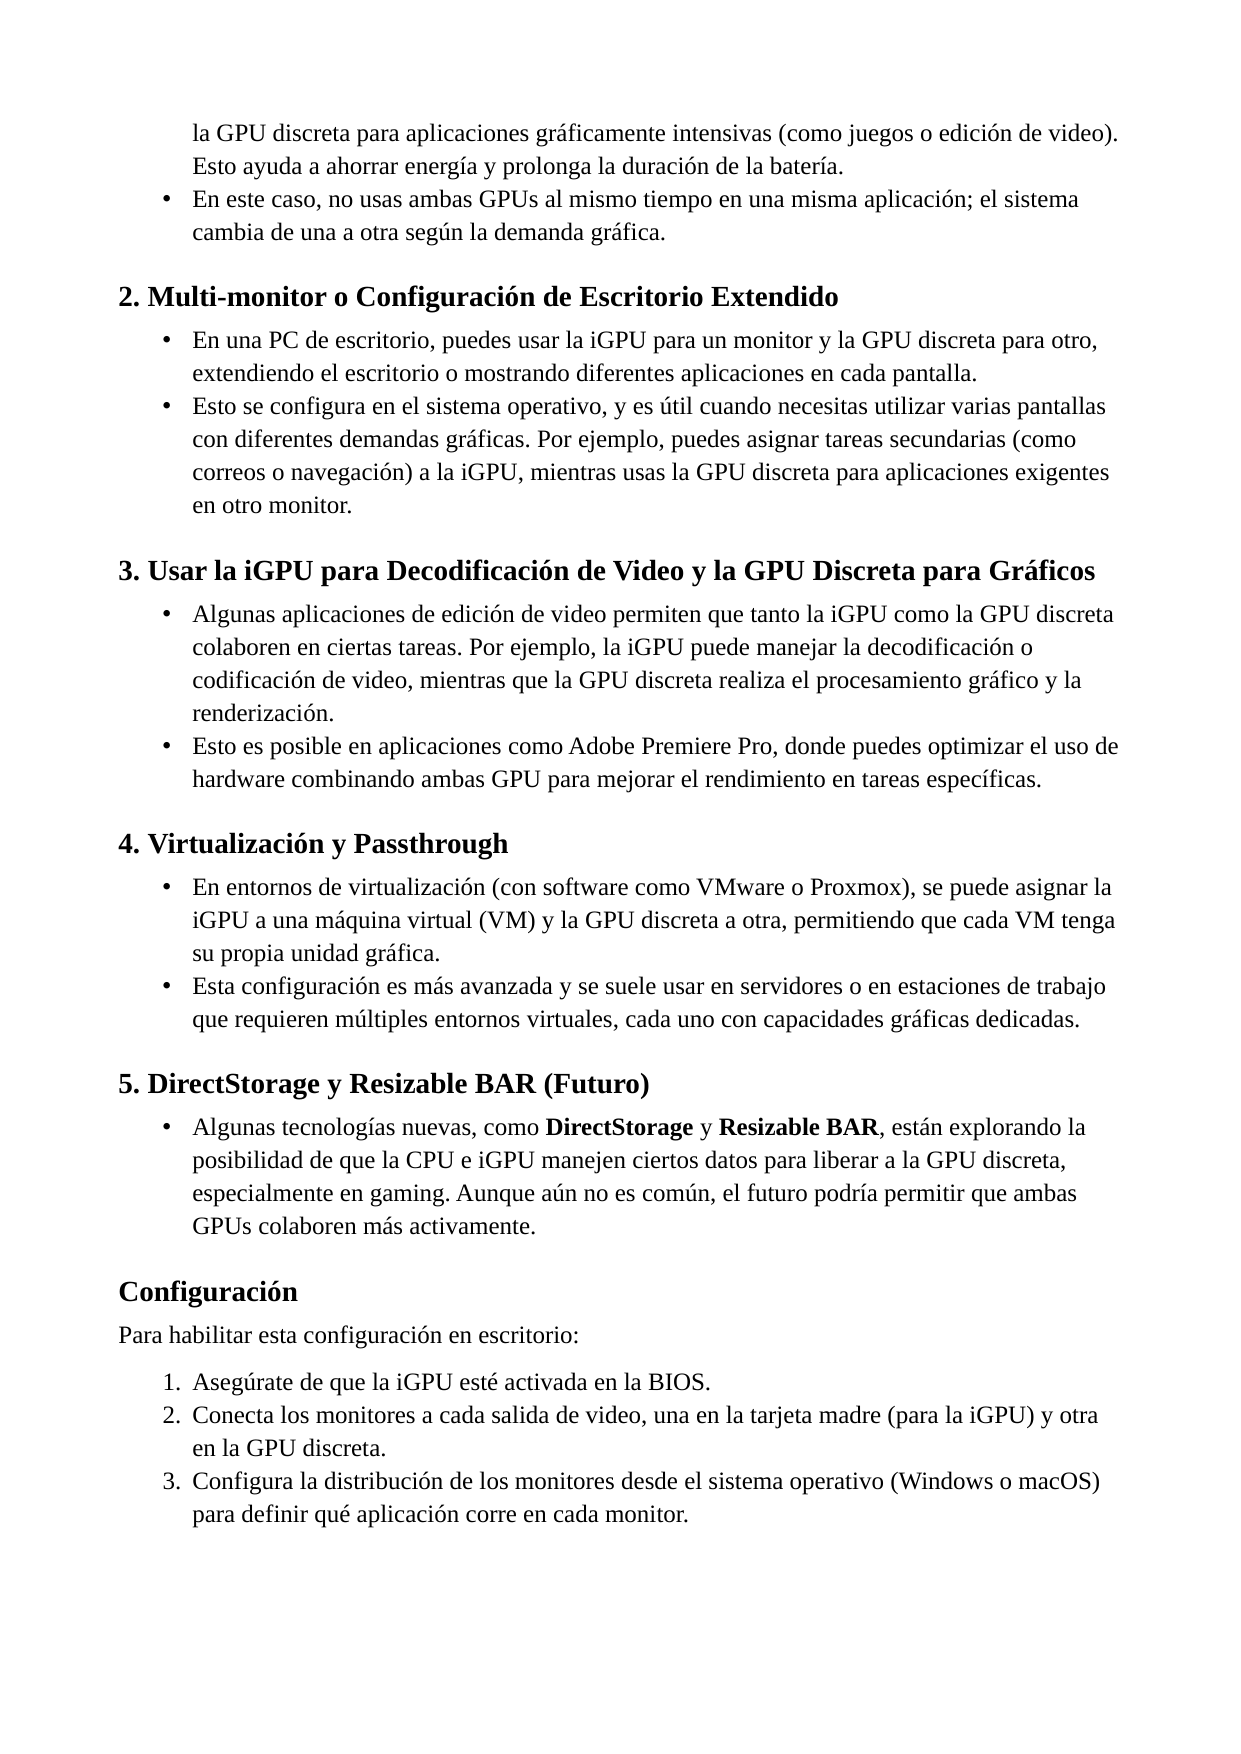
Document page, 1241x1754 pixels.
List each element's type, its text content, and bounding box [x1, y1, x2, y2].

list Esto se configura en el sistema operativo, y es útil cuando necesitas utilizar varias pantallas con diferentes demandas gráficas. Por ejemplo, puedes asignar tareas secundarias (como correos o navegación) a la iGPU, mientras usas la GPU discreta para aplicaciones exigentes en otro monitor. [162, 391, 1122, 519]
subtitle 3. Usar la iGPU para Decodificación de Video y la GPU Discreta para Gráficos [118, 553, 1122, 586]
subtitle 4. Virtualización y Passthrough [118, 826, 1122, 859]
list la GPU discreta para aplicaciones gráficamente intensivas (como juegos o edición de video). Esto ayuda a ahorrar energía y prolonga la duración de la batería. [162, 118, 1122, 180]
list En este caso, no usas ambas GPUs al mismo tiempo en una misma aplicación; el sistema cambia de una a otra según la demanda gráfica. [162, 184, 1122, 246]
list En entornos de virtualización (con software como VMware o Proxmox), se puede asignar la iGPU a una máquina virtual (VM) y la GPU discreta a otra, permitiendo que cada VM tenga su propia unidad gráfica. [162, 872, 1122, 967]
list Configura la distribución de los monitores desde el sistema operativo (Windows o macOS) para definir qué aplicación corre en cada monitor. [162, 1466, 1122, 1528]
subtitle 2. Multi-monitor o Configuración de Escritorio Extendido [118, 279, 1122, 313]
subtitle 5. DirectStorage y Resizable BAR (Futuro) [118, 1066, 1122, 1100]
list Conecta los monitores a cada salida de video, una en la tarjeta madre (para la iGPU) y otra en la GPU discreta. [162, 1400, 1122, 1462]
list Algunas aplicaciones de edición de video permiten que tanto la iGPU como la GPU discreta colaboren en ciertas tareas. Por ejemplo, la iGPU puede manejar la decodificación o codificación de video, mientras que la GPU discreta realiza el procesamiento gráfico y la renderización. [162, 599, 1122, 727]
subtitle Configuración [118, 1274, 1122, 1307]
list En una PC de escritorio, puedes usar la iGPU para un monitor y la GPU discreta para otro, extendiendo el escritorio o mostrando diferentes aplicaciones en cada pantalla. [162, 325, 1122, 387]
list Algunas tecnologías nuevas, como DirectStorage y Resizable BAR, están explorando la posibilidad de que la CPU e iGPU manejen ciertos datos para liberar a la GPU discreta, especialmente en gaming. Aunque aún no es común, el futuro podría permitir que ambas GPUs colaboren más activamente. [162, 1112, 1122, 1240]
text Para habilitar esta configuración en escritorio: [118, 1320, 1122, 1348]
list Asegúrate de que la iGPU esté activada en la BIOS. [162, 1367, 1122, 1396]
list Esto es posible en aplicaciones como Adobe Premiere Pro, donde puedes optimizar el uso de hardware combinando ambas GPU para mejorar el rendimiento en tareas específicas. [162, 731, 1122, 793]
list Esta configuración es más avanzada y se suele usar en servidores o en estaciones de trabajo que requieren múltiples entornos virtuales, cada uno con capacidades gráficas dedicadas. [162, 971, 1122, 1033]
